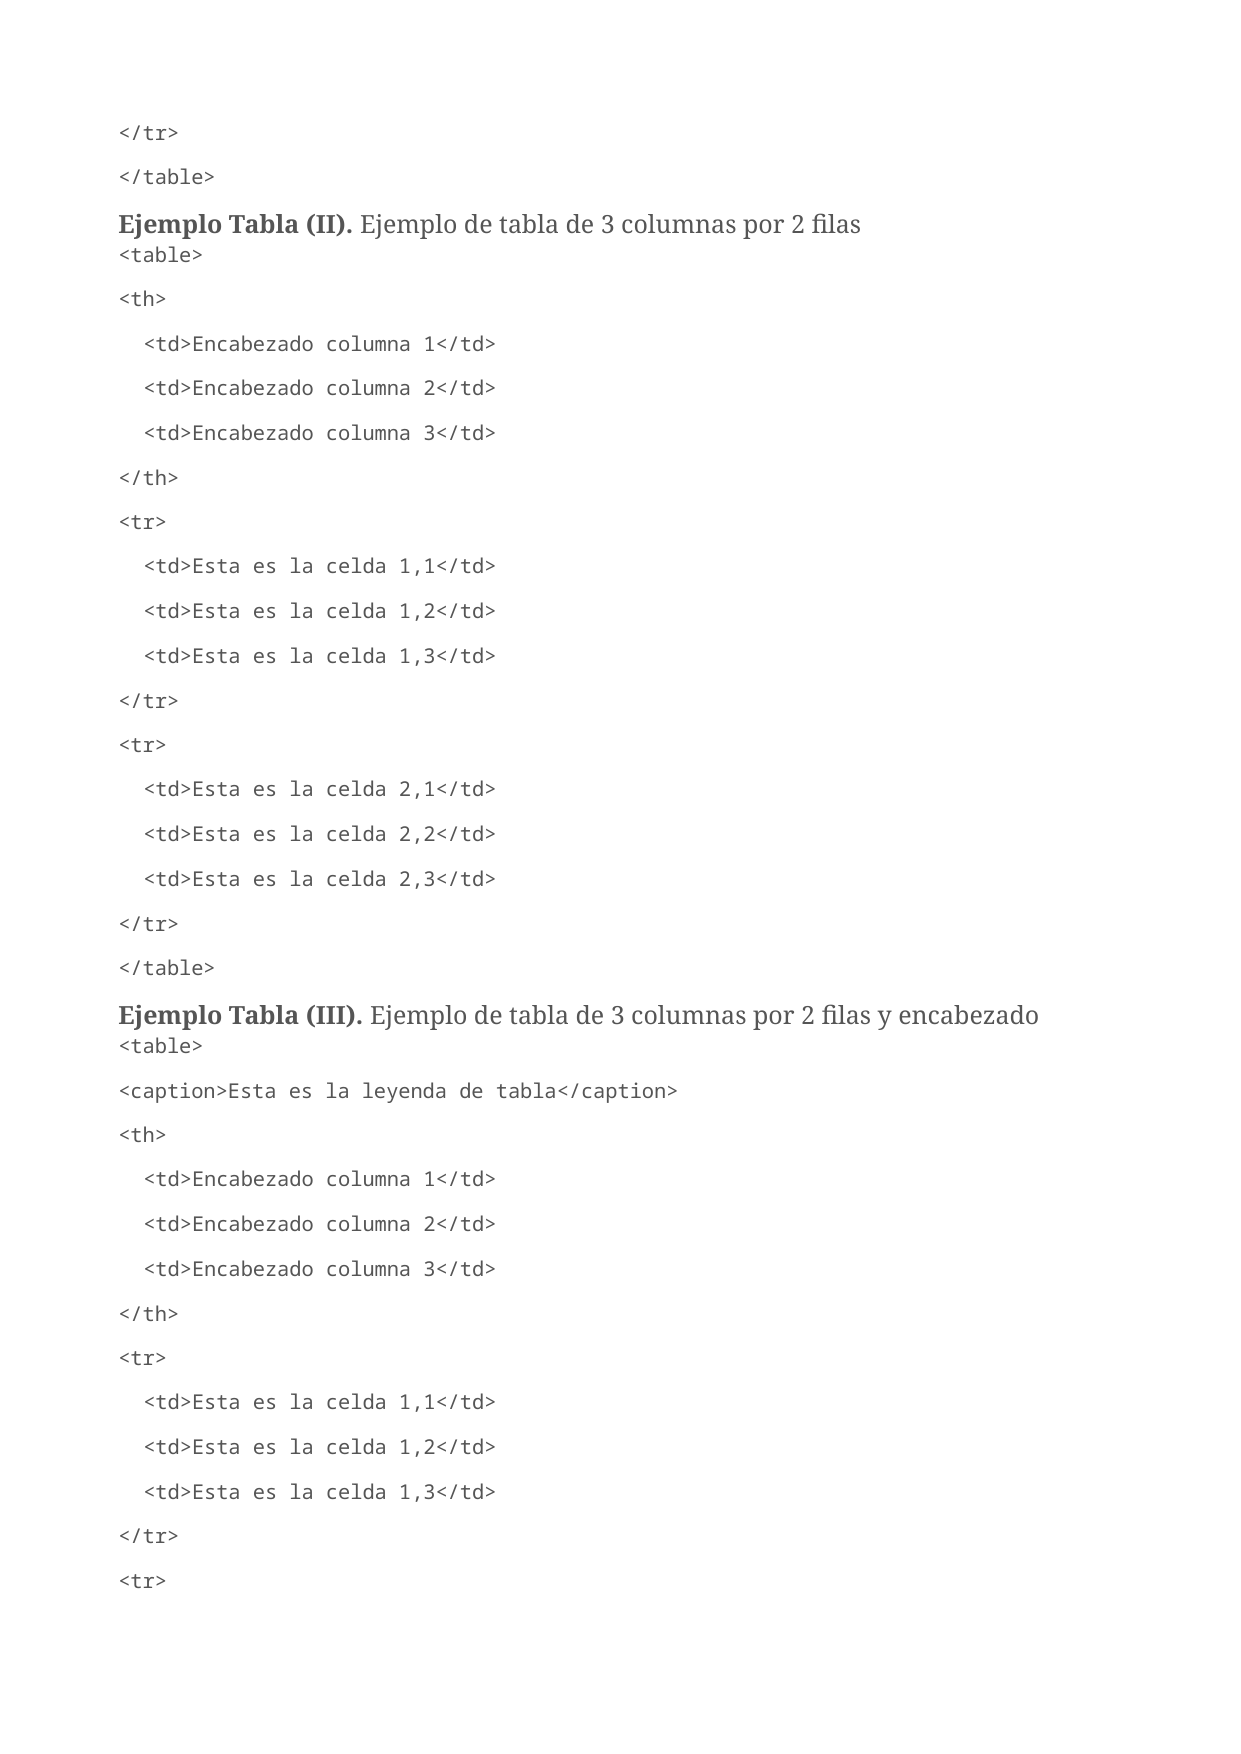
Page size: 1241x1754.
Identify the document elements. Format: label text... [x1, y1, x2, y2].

text <td>Encabezado columna 3</td> [118, 419, 1122, 447]
text <caption>Esta es la leyenda de tabla</caption> [118, 1076, 1122, 1104]
text </th> [118, 1299, 1122, 1327]
text <th> [118, 285, 1122, 313]
text <td>Esta es la celda 1,3</td> [118, 1477, 1122, 1505]
text </tr> [118, 687, 1122, 714]
text </table> [118, 162, 1122, 190]
text <td>Esta es la celda 2,2</td> [118, 820, 1122, 848]
text <td>Encabezado columna 1</td> [118, 1165, 1122, 1193]
text <td>Esta es la celda 2,1</td> [118, 775, 1122, 803]
text <td>Encabezado columna 3</td> [118, 1254, 1122, 1282]
text <tr> [118, 731, 1122, 758]
text <td>Esta es la celda 1,2</td> [118, 597, 1122, 625]
text <th> [118, 1121, 1122, 1148]
text <tr> [118, 1566, 1122, 1594]
text <td>Esta es la celda 1,3</td> [118, 642, 1122, 670]
text <tr> [118, 508, 1122, 536]
text <td>Encabezado columna 1</td> [118, 329, 1122, 357]
text <td>Encabezado columna 2</td> [118, 374, 1122, 402]
text Ejemplo Tabla (II). Ejemplo de tabla de 3 columnas por 2 filas [118, 207, 1122, 241]
text </tr> [118, 1522, 1122, 1550]
text <td>Esta es la celda 2,3</td> [118, 865, 1122, 893]
text <table> [118, 241, 1122, 268]
text </tr> [118, 909, 1122, 937]
text <tr> [118, 1343, 1122, 1371]
text <td>Esta es la celda 1,2</td> [118, 1433, 1122, 1461]
text </table> [118, 954, 1122, 981]
text Ejemplo Tabla (III). Ejemplo de tabla de 3 columnas por 2 filas y encabezado [118, 998, 1122, 1032]
text <td>Esta es la celda 1,1</td> [118, 552, 1122, 580]
text <table> [118, 1032, 1122, 1060]
text </tr> [118, 118, 1122, 146]
text <td>Esta es la celda 1,1</td> [118, 1388, 1122, 1416]
text <td>Encabezado columna 2</td> [118, 1210, 1122, 1238]
text </th> [118, 464, 1122, 491]
